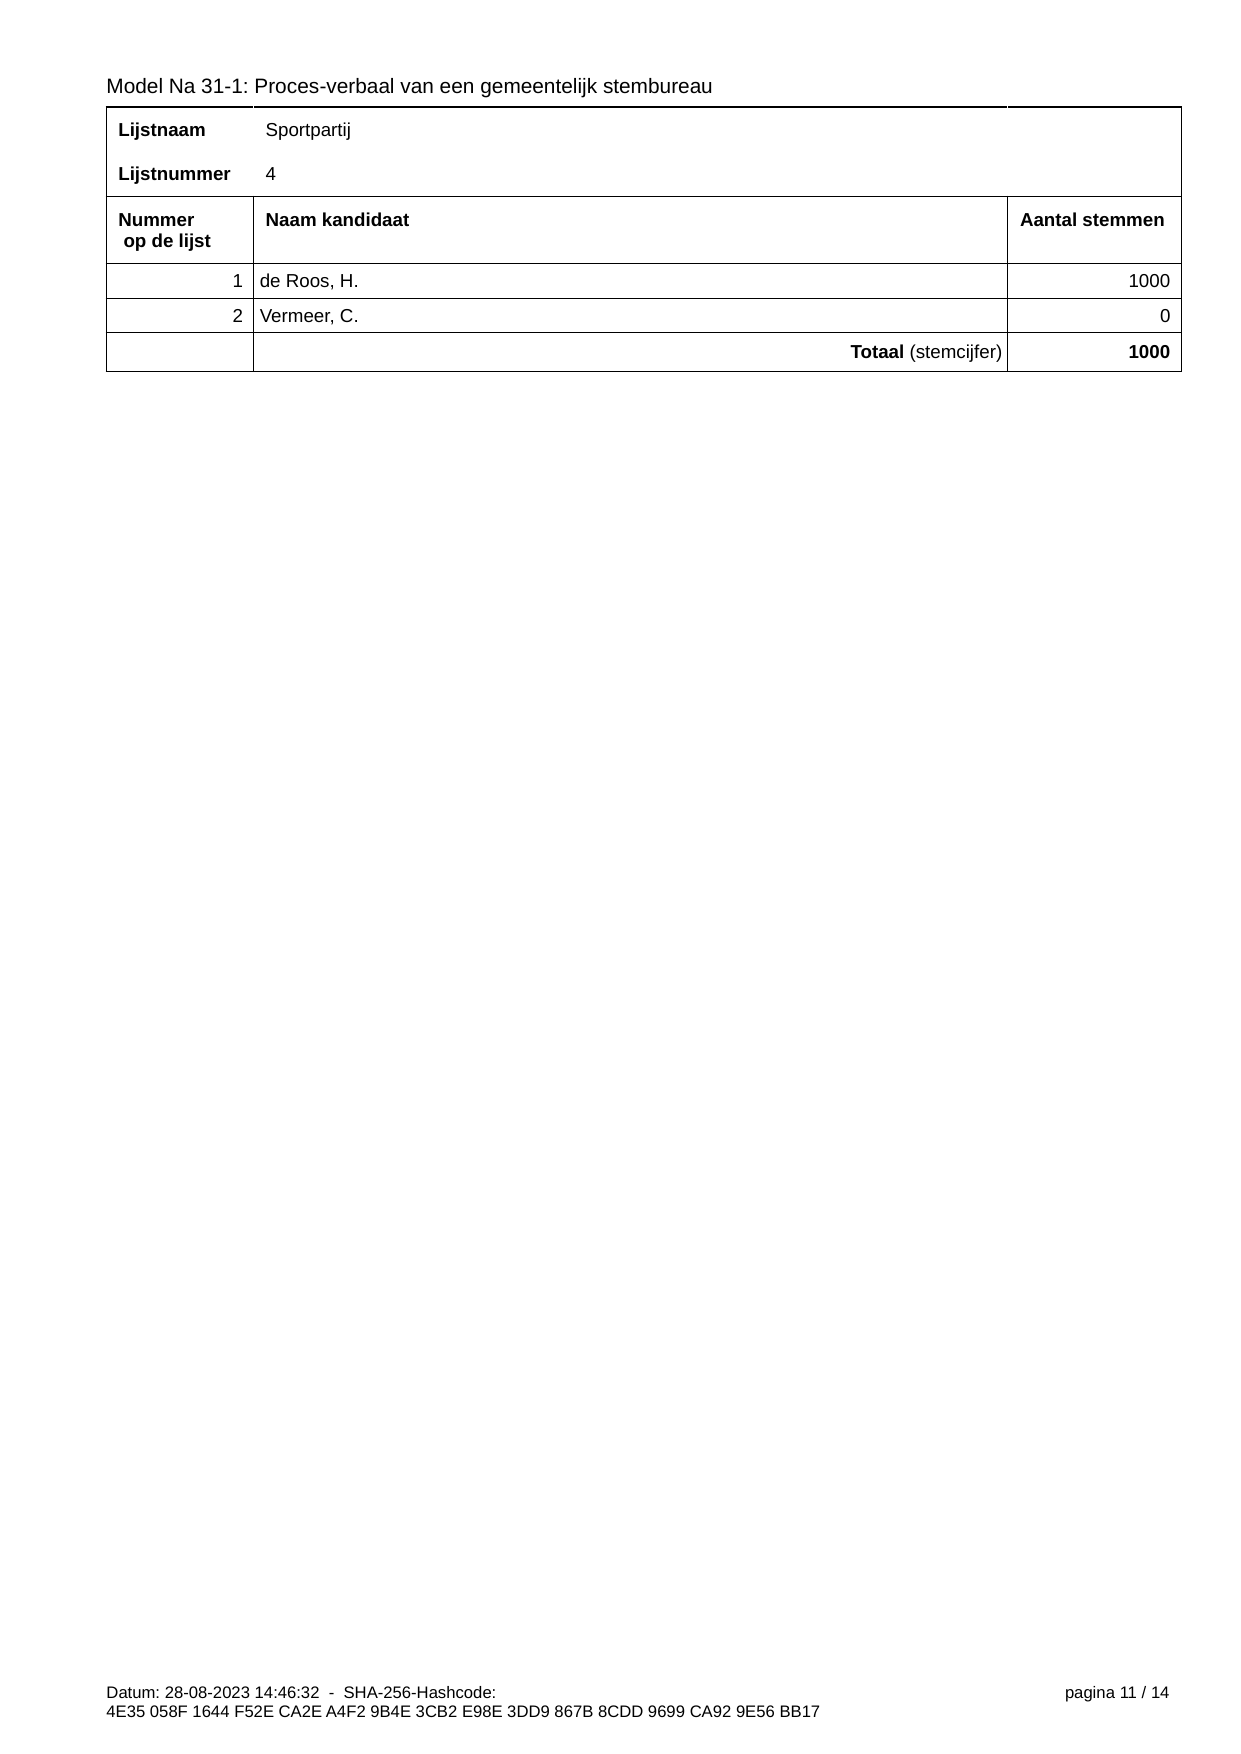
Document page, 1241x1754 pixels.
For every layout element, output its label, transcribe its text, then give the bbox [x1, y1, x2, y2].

table_header Lijstnaam Lijstnummer [107, 108, 253, 196]
table_cell 1000 [1008, 264, 1181, 298]
table_cell de Roos, H. [254, 264, 1007, 298]
table_cell 2 [107, 299, 253, 332]
table_cell 1 [107, 264, 253, 298]
table_cell Aantal stemmen [1008, 197, 1181, 263]
table_cell Naam kandidaat [254, 197, 1007, 263]
table_header Sportpartij 4 [254, 108, 1007, 196]
table_cell Vermeer, C. [254, 299, 1007, 332]
table_cell 1000 [1008, 333, 1181, 371]
table_header [1008, 108, 1181, 196]
table_cell 0 [1008, 299, 1181, 332]
table_cell Totaal (stemcijfer) [254, 333, 1007, 371]
table_cell Nummer op de lijst [107, 197, 253, 263]
table_cell [107, 333, 253, 371]
